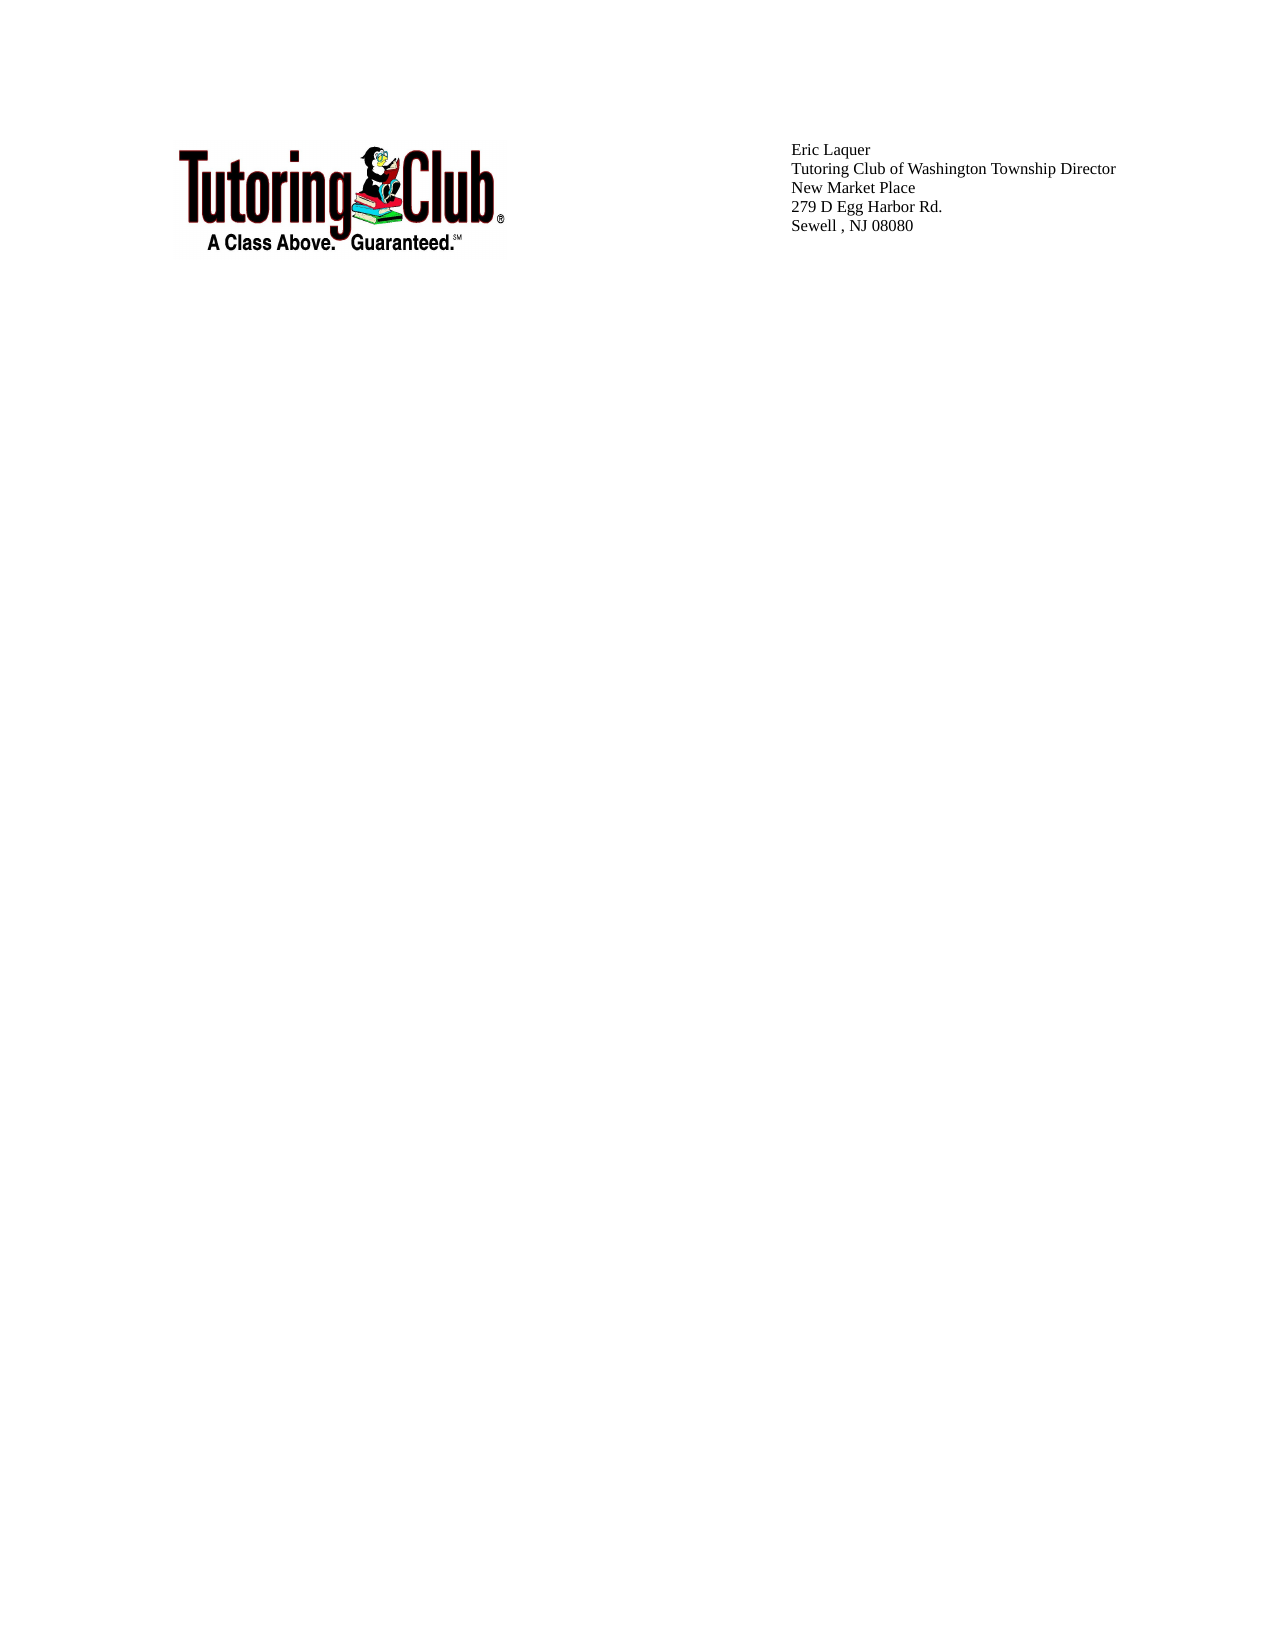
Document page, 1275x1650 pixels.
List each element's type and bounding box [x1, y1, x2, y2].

picture [172, 140, 507, 260]
